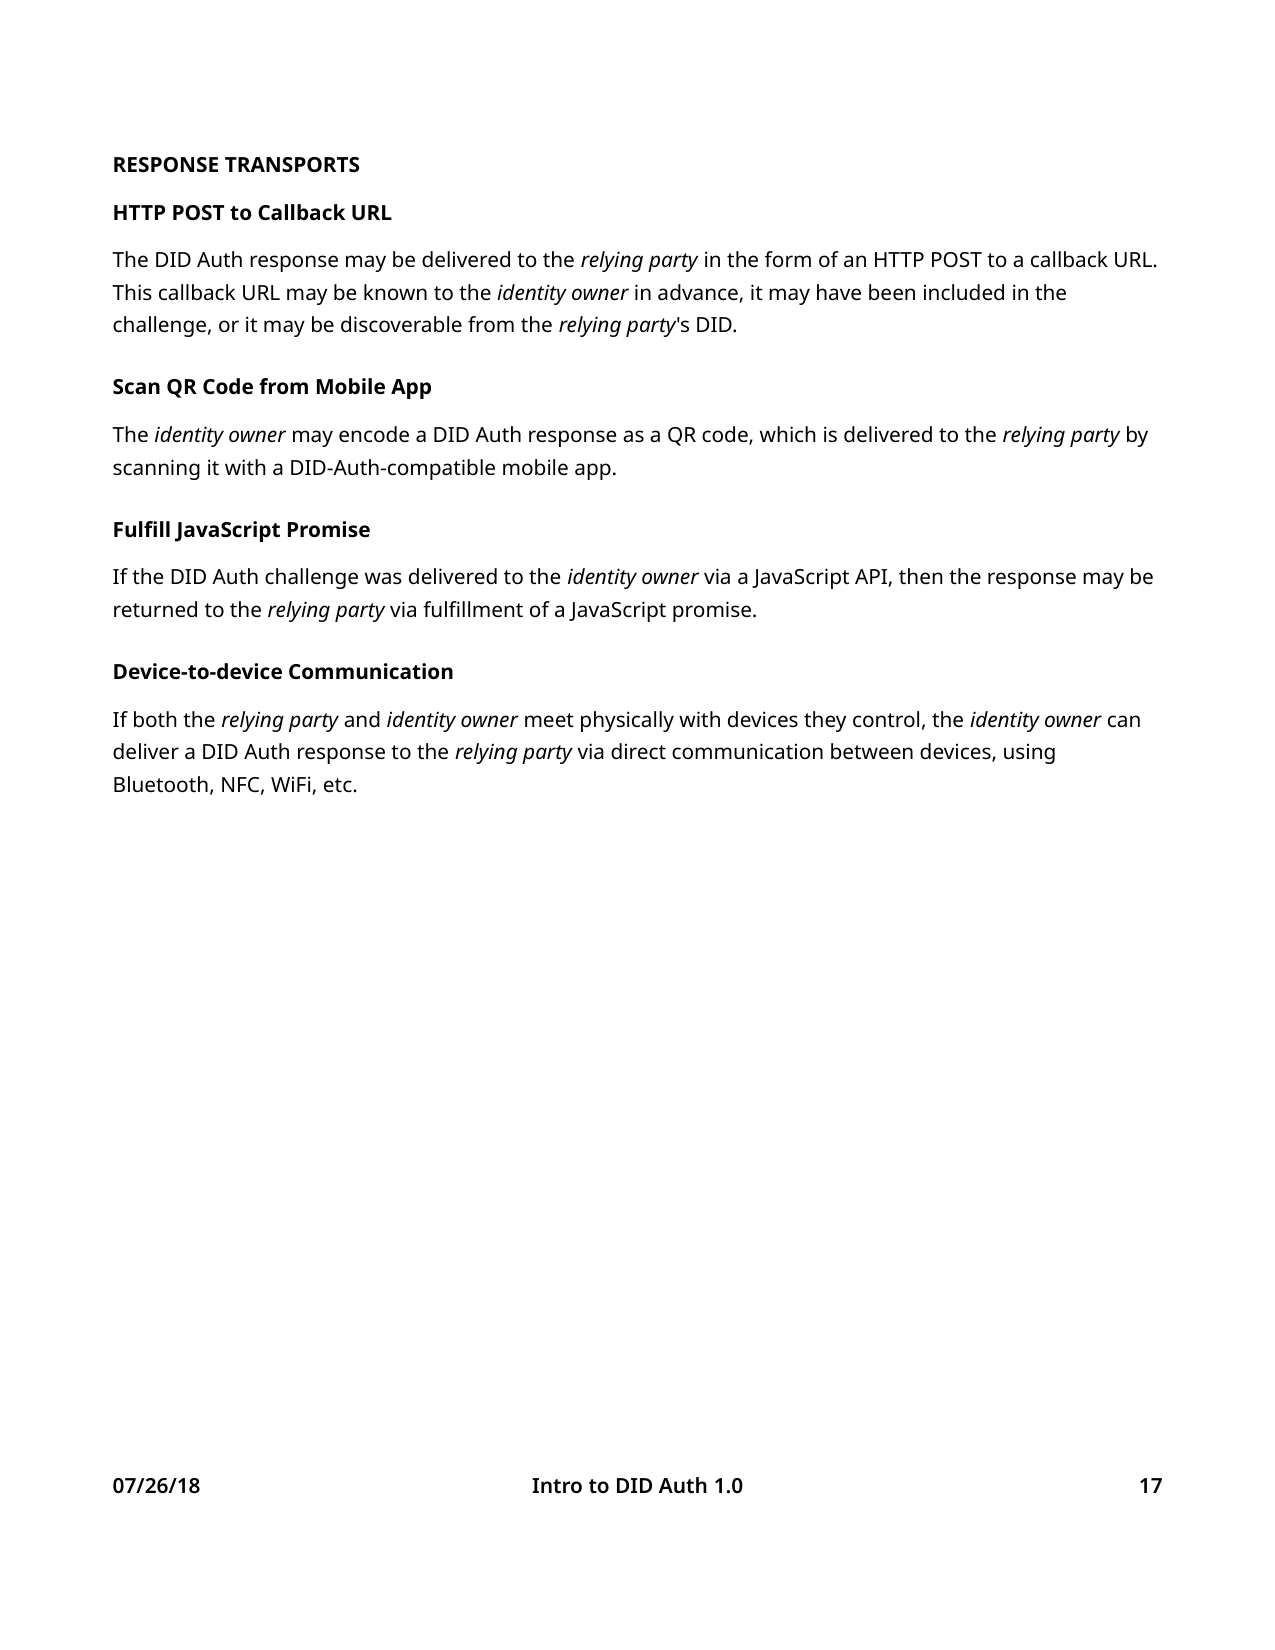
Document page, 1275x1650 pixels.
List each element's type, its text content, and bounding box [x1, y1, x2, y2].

subtitle Response Transports [112, 150, 1162, 178]
subtitle Device-to-device Communication [112, 657, 1162, 686]
text If the DID Auth challenge was delivered to the identity owner via a JavaScript API, then the response may be returned to the relying party via fulfillment of a JavaScript promise. [112, 562, 1162, 623]
subtitle Fulfill JavaScript Promise [112, 515, 1162, 543]
text The DID Auth response may be delivered to the relying party in the form of an HTTP POST to a callback URL. This callback URL may be known to the identity owner in advance, it may have been included in the challenge, or it may be discoverable from the relying party's DID. [112, 245, 1162, 339]
subtitle Scan QR Code from Mobile App [112, 372, 1162, 401]
text The identity owner may encode a DID Auth response as a QR code, which is delivered to the relying party by scanning it with a DID-Auth-compatible mobile app. [112, 420, 1162, 481]
text If both the relying party and identity owner meet physically with devices they control, the identity owner can deliver a DID Auth response to the relying party via direct communication between devices, using Bluetooth, NFC, WiFi, etc. [112, 705, 1162, 798]
subtitle HTTP POST to Callback URL [112, 198, 1162, 226]
